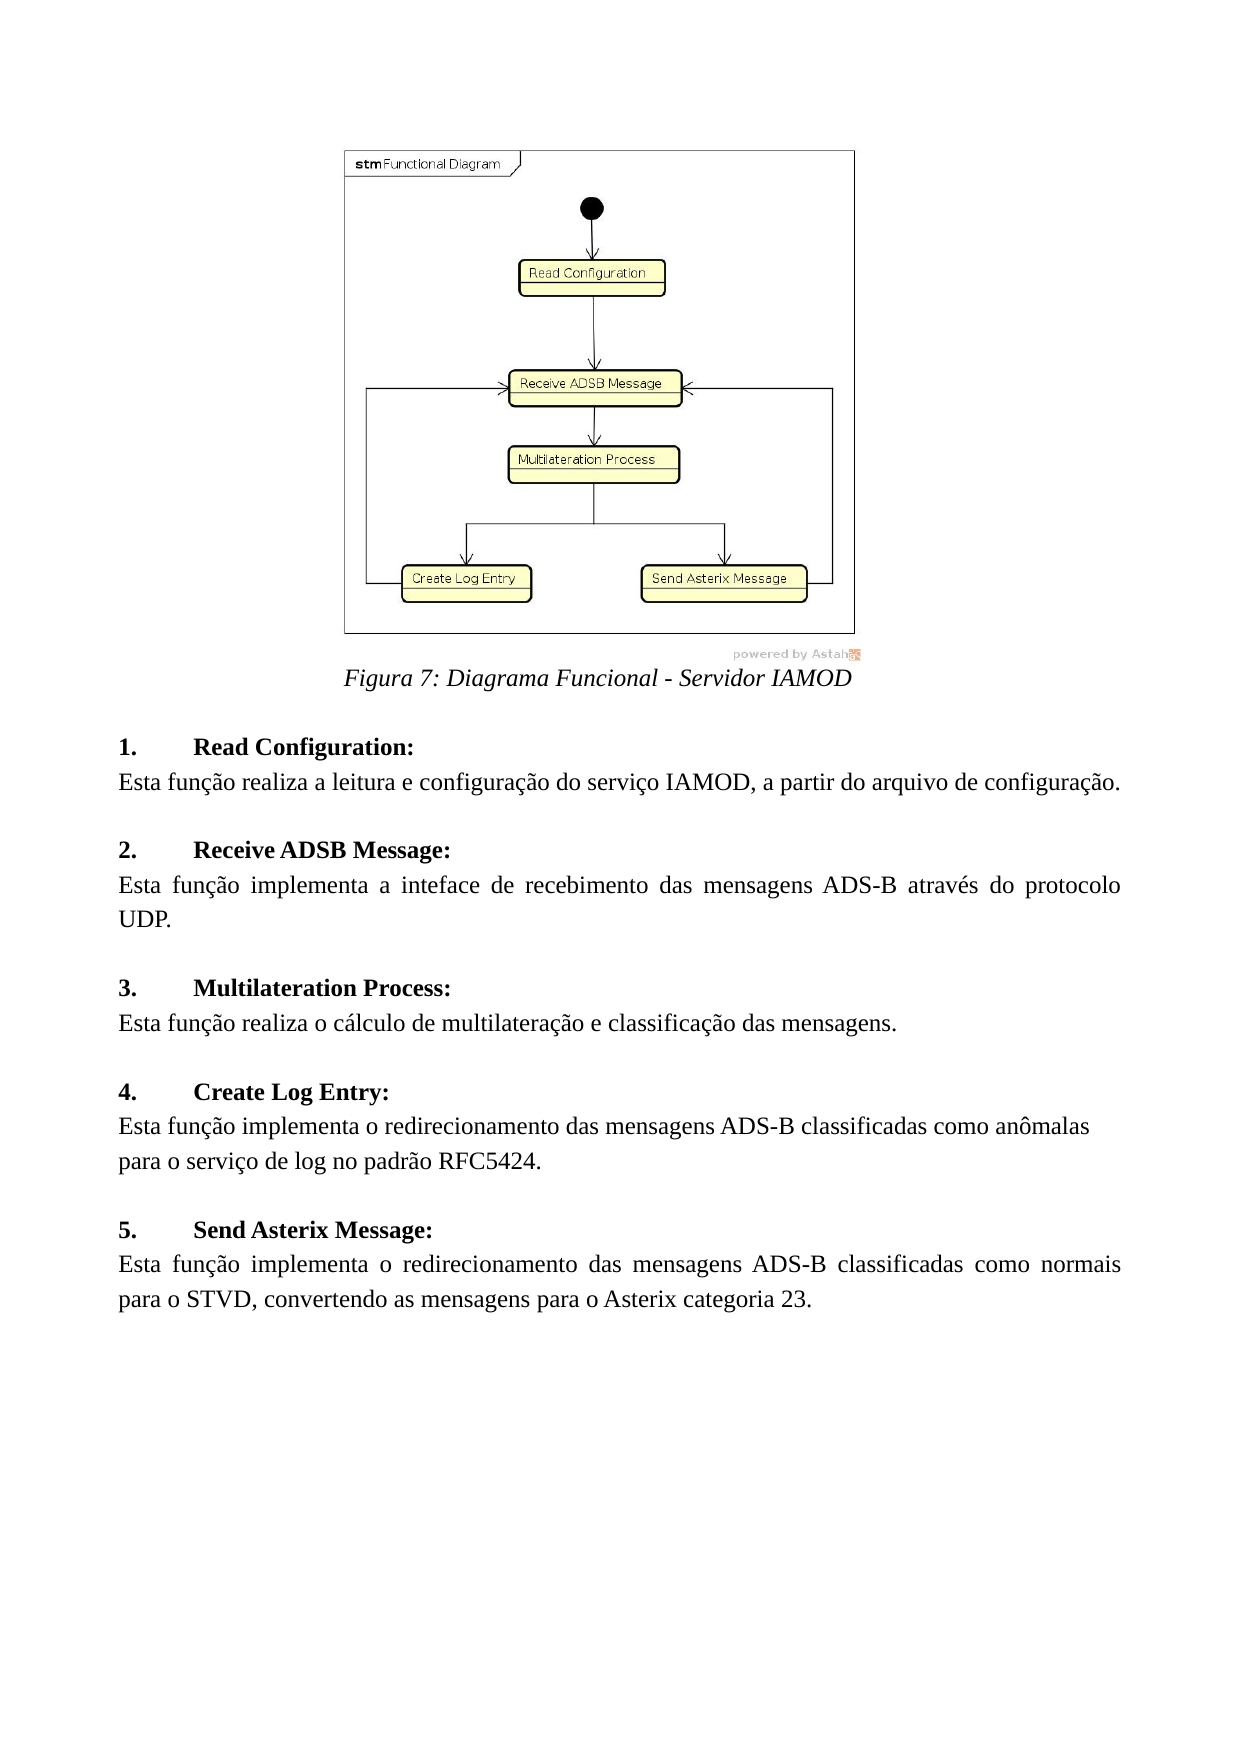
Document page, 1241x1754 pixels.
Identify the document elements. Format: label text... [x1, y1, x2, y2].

text Esta função implementa a inteface de recebimento das mensagens ADS-B através do protocolo UDP. [118, 870, 1122, 933]
list Send Asterix Message: [118, 1215, 1122, 1243]
text Esta função realiza o cálculo de multilateração e classificação das mensagens. [118, 1008, 1122, 1037]
list Receive ADSB Message: [118, 836, 1122, 864]
picture [334, 140, 864, 664]
list Create Log Entry: [118, 1077, 1122, 1106]
list Read Configuration: [118, 732, 1122, 761]
text Esta função realiza a leitura e configuração do serviço IAMOD, a partir do arquivo de configuração. [118, 767, 1122, 795]
list Multilateration Process: [118, 973, 1122, 1002]
text Esta função implementa o redirecionamento das mensagens ADS-B classificadas como anômalas para o serviço de log no padrão RFC5424. [118, 1111, 1122, 1174]
text Figura 7: Diagrama Funcional - Servidor IAMOD [334, 664, 863, 692]
list Esta função implementa o redirecionamento das mensagens ADS-B classificadas como normais para o STVD, convertendo as mensagens para o Asterix categoria 23. [118, 1249, 1122, 1312]
